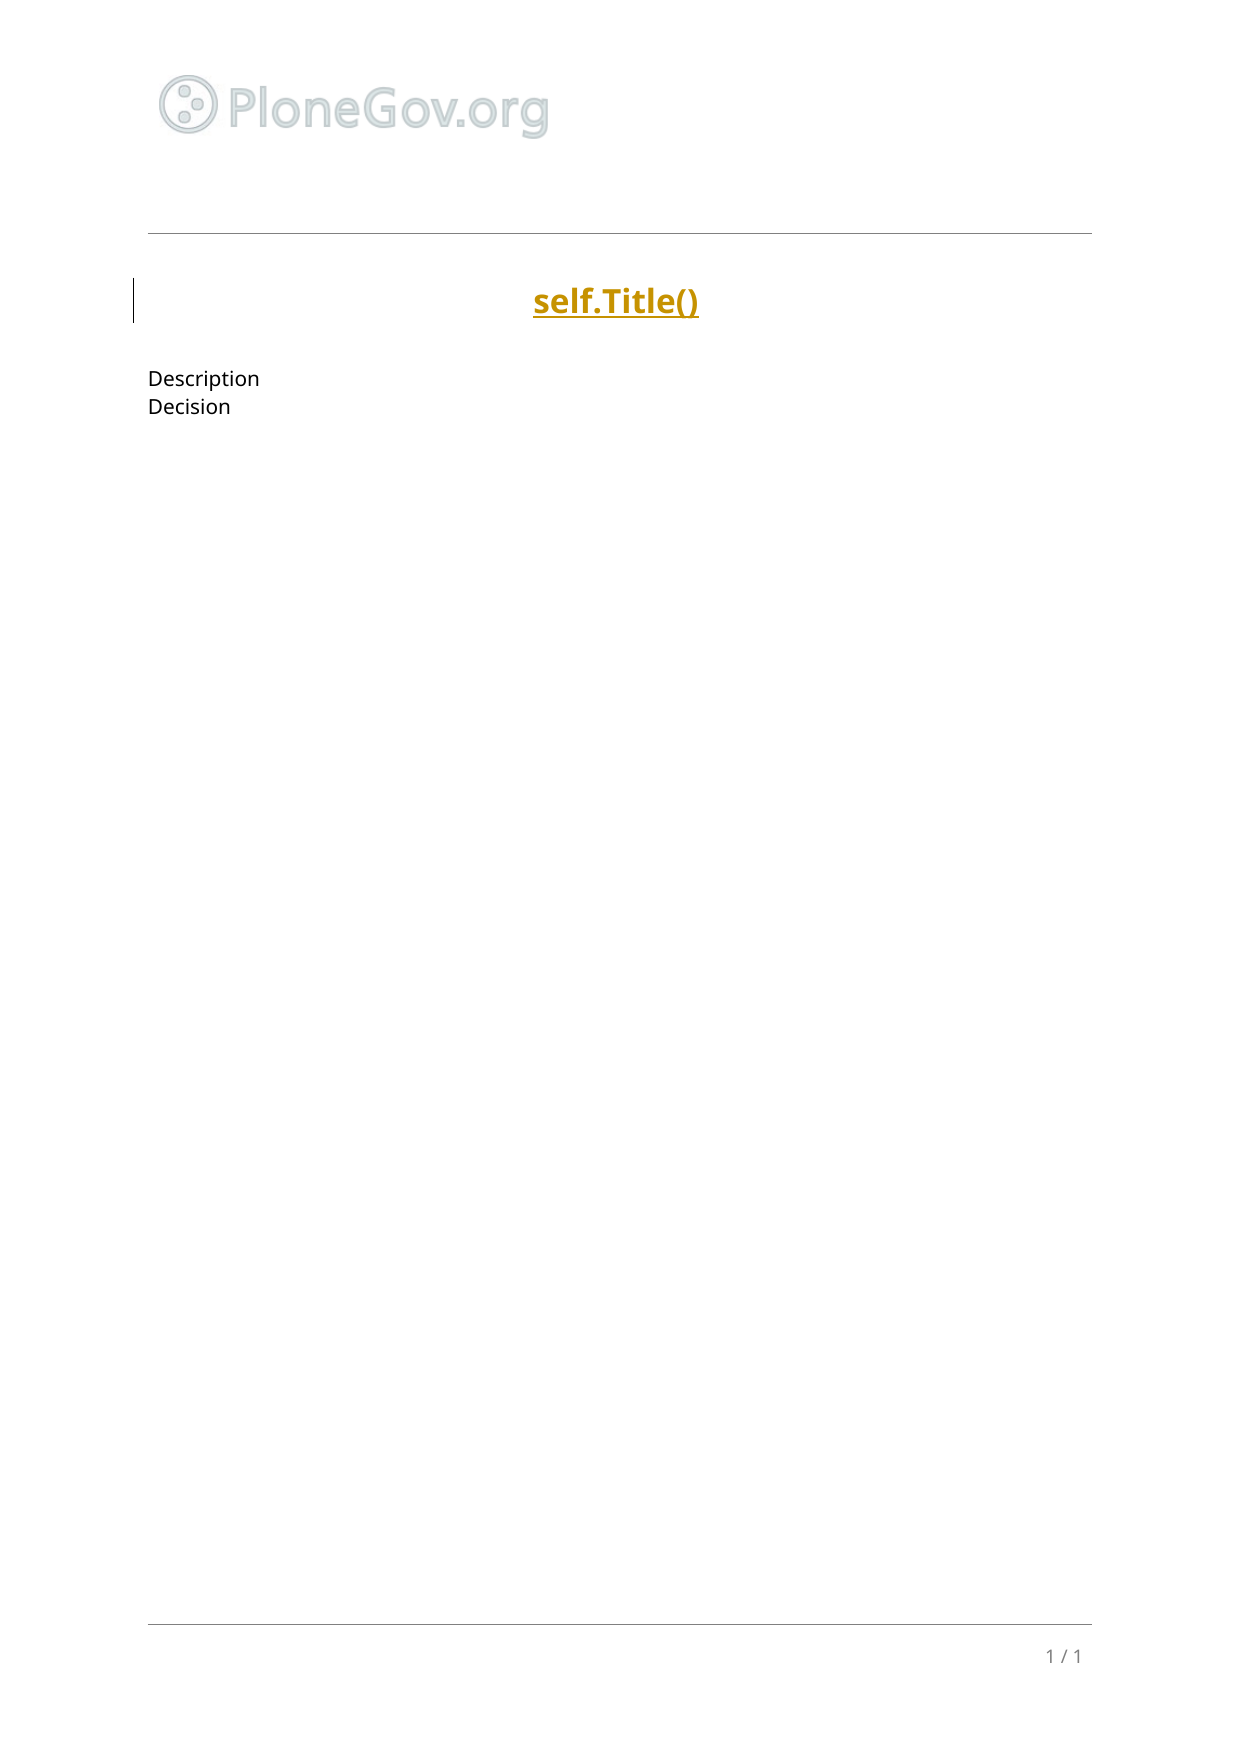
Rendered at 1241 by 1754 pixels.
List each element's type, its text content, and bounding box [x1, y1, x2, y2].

text Description [148, 364, 1092, 392]
picture [155, 73, 549, 140]
subtitle self.Title() [148, 278, 1092, 323]
text Decision [148, 392, 1092, 421]
